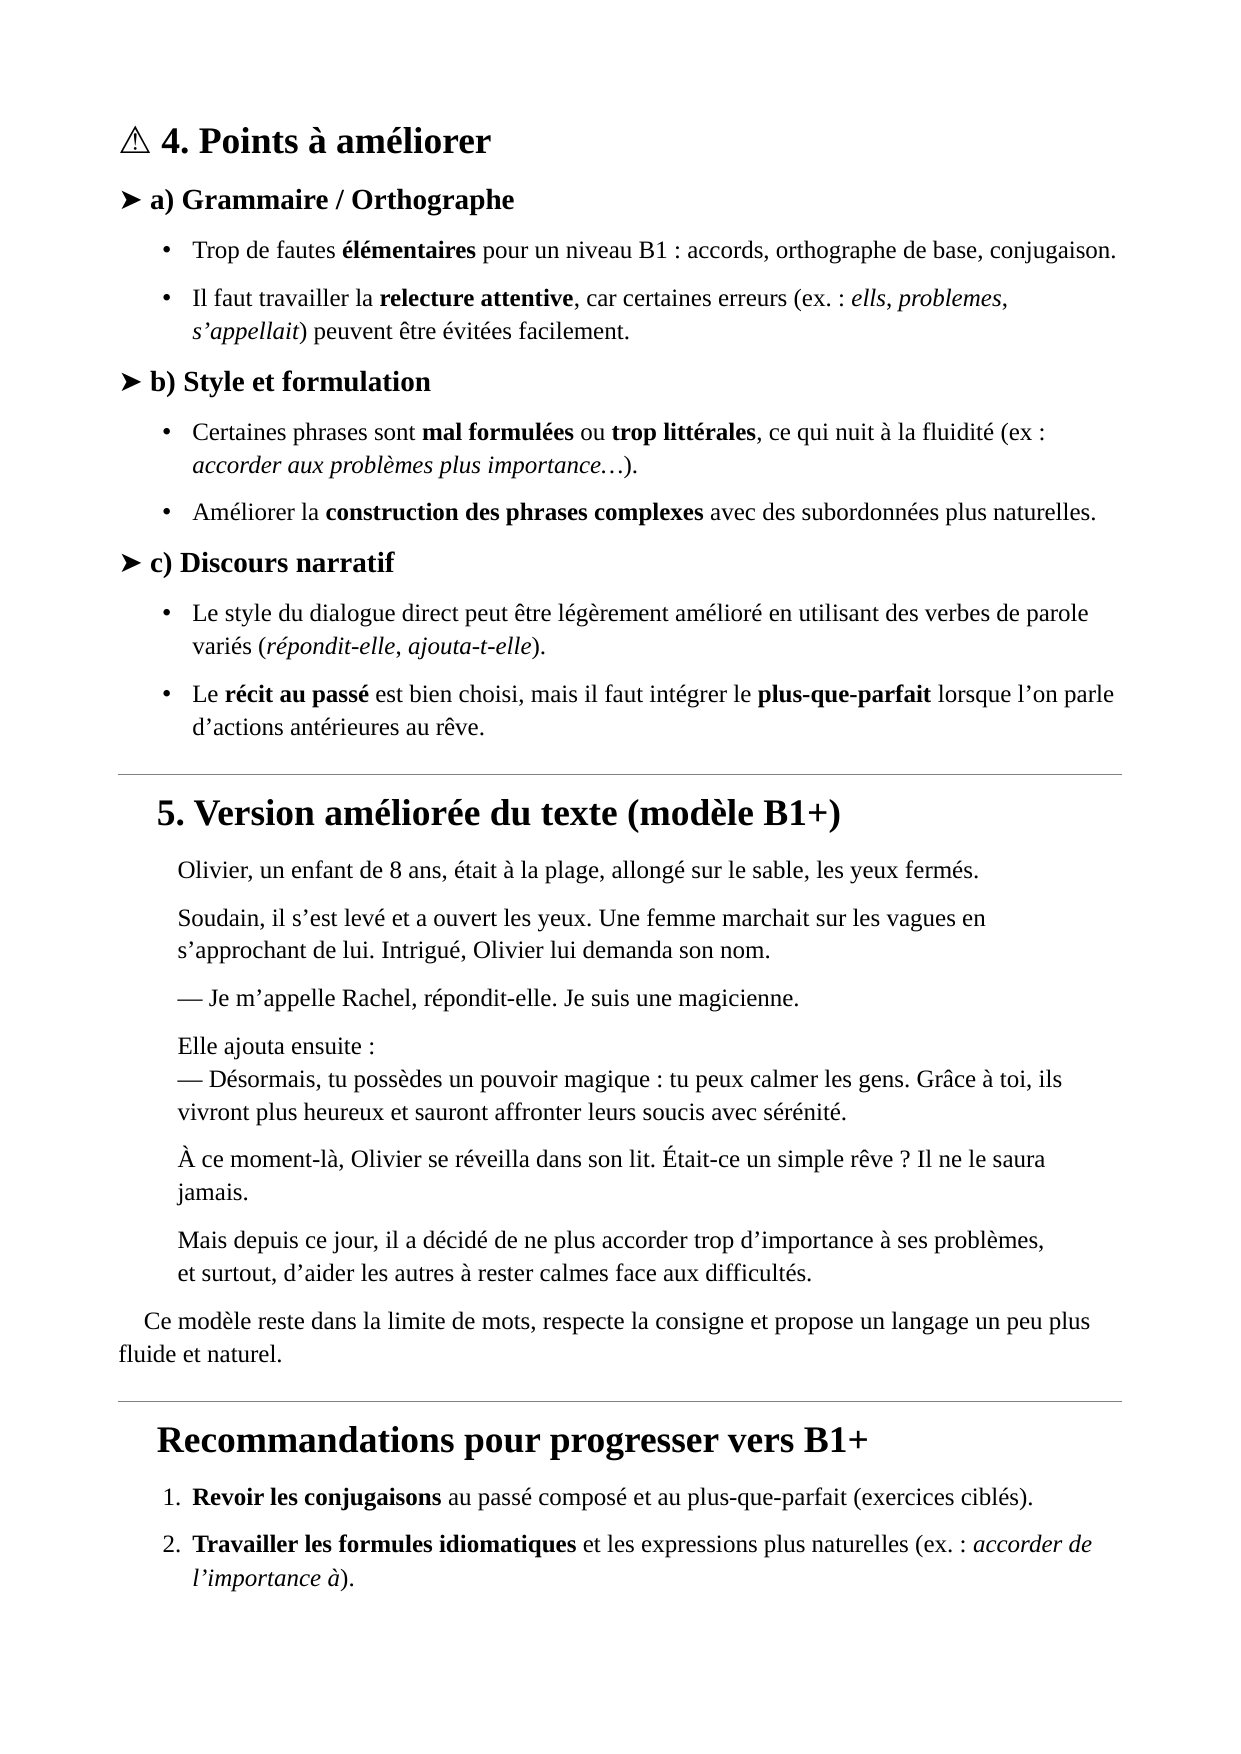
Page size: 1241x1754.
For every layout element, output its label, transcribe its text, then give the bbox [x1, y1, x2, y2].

subtitle ➤ b) Style et formulation [118, 364, 1122, 397]
text À ce moment-là, Olivier se réveilla dans son lit. Était-ce un simple rêve ? Il ne le saura jamais. [177, 1144, 1063, 1206]
list Certaines phrases sont mal formulées ou trop littérales, ce qui nuit à la fluidité (ex : accorder aux problèmes plus importance…). [162, 417, 1122, 478]
text Soudain, il s’est levé et a ouvert les yeux. Une femme marchait sur les vagues en s’approchant de lui. Intrigué, Olivier lui demanda son nom. [177, 903, 1063, 964]
text Mais depuis ce jour, il a décidé de ne plus accorder trop d’importance à ses problèmes, et surtout, d’aider les autres à rester calmes face aux difficultés. [177, 1225, 1063, 1287]
list Le style du dialogue direct peut être légèrement amélioré en utilisant des verbes de parole variés (répondit-elle, ajouta-t-elle). [162, 598, 1122, 660]
list Il faut travailler la relecture attentive, car certaines erreurs (ex. : ells, problemes, s’appellait) peuvent être évitées facilement. [162, 283, 1122, 345]
list Le récit au passé est bien choisi, mais il faut intégrer le plus-que-parfait lorsque l’on parle d’actions antérieures au rêve. [162, 679, 1122, 741]
subtitle ➤ c) Discours narratif [118, 545, 1122, 578]
text ✅ Ce modèle reste dans la limite de mots, respecte la consigne et propose un langage un peu plus fluide et naturel. [118, 1306, 1122, 1367]
list Travailler les formules idiomatiques et les expressions plus naturelles (ex. : accorder de l’importance à). [162, 1529, 1122, 1591]
text — Je m’appelle Rachel, répondit-elle. Je suis une magicienne. [177, 983, 1063, 1012]
subtitle 📝 5. Version améliorée du texte (modèle B1+) [118, 791, 1122, 834]
text Olivier, un enfant de 8 ans, était à la plage, allongé sur le sable, les yeux fermés. [177, 855, 1063, 884]
text Elle ajouta ensuite : — Désormais, tu possèdes un pouvoir magique : tu peux calmer les gens. Grâce à toi, ils vivront plus heureux et sauront affronter leurs soucis avec sérénité. [177, 1031, 1063, 1126]
subtitle ➤ a) Grammaire / Orthographe [118, 182, 1122, 216]
list Trop de fautes élémentaires pour un niveau B1 : accords, orthographe de base, conjugaison. [162, 235, 1122, 264]
subtitle ⚠️ 4. Points à améliorer [118, 118, 1122, 161]
subtitle 📌 Recommandations pour progresser vers B1+ [118, 1418, 1122, 1461]
list Améliorer la construction des phrases complexes avec des subordonnées plus naturelles. [162, 497, 1122, 526]
list Revoir les conjugaisons au passé composé et au plus-que-parfait (exercices ciblés). [162, 1482, 1122, 1511]
